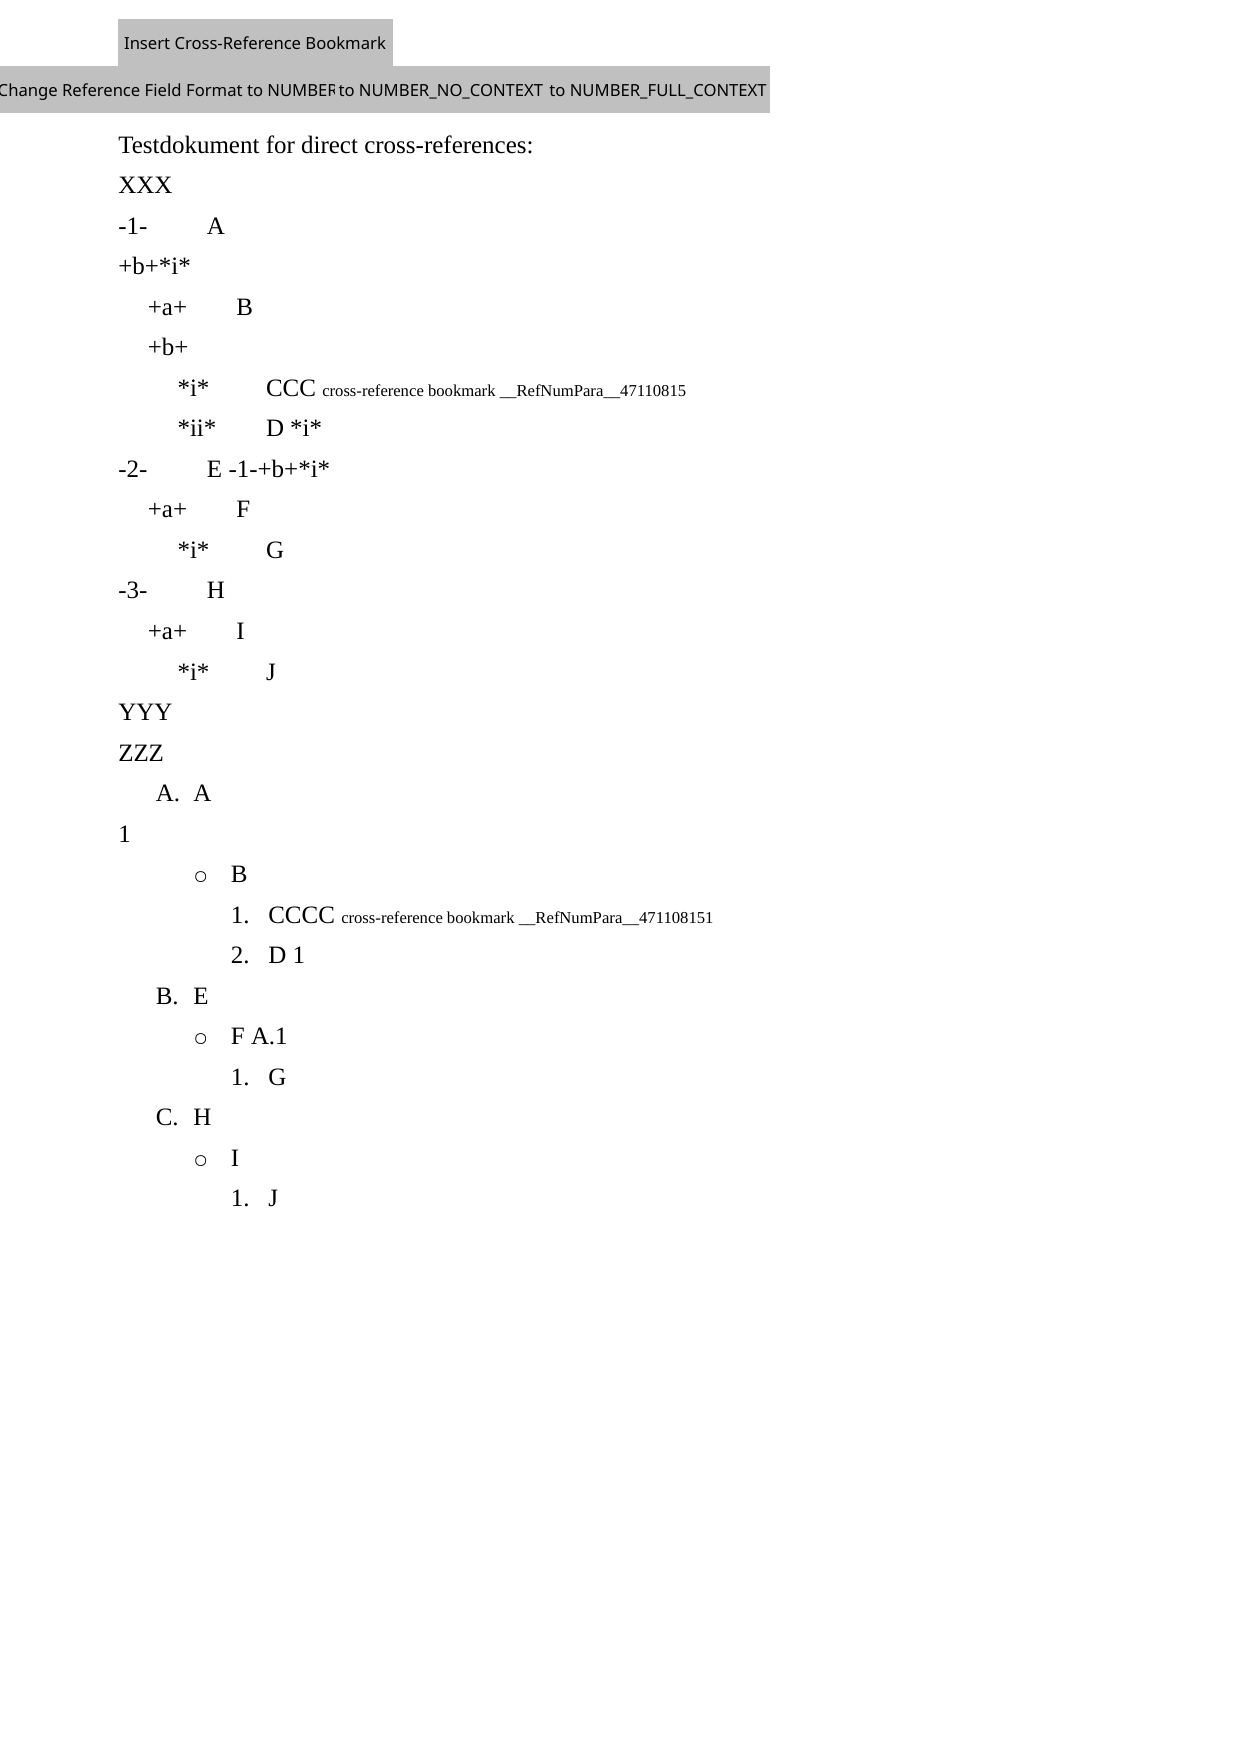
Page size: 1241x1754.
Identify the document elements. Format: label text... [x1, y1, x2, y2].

list F A. 1. [193, 1021, 1122, 1050]
list D *i* [177, 413, 1122, 442]
list H [156, 1102, 1122, 1131]
text 1. [118, 819, 1122, 847]
list B [193, 859, 1122, 888]
text ZZZ [118, 738, 1122, 766]
list CCC cross-reference bookmark __RefNumPara__47110815 [177, 373, 1122, 402]
list H [118, 576, 1122, 604]
text Testdokument for direct cross-references: [118, 130, 1122, 159]
list E [156, 981, 1122, 1009]
list CCCC cross-reference bookmark __RefNumPara__471108151 [231, 900, 1122, 928]
list E -1-+b+*i* [118, 454, 1122, 483]
list B [148, 292, 1122, 321]
list G [231, 1062, 1122, 1091]
text +b+*i* [118, 251, 1122, 280]
list G [177, 535, 1122, 564]
text YYY [118, 697, 1122, 726]
list A [156, 778, 1122, 807]
list A [118, 211, 1122, 240]
list J [231, 1183, 1122, 1212]
list I [193, 1143, 1122, 1172]
text XXX [118, 170, 1122, 199]
list F [148, 494, 1122, 523]
list J [177, 657, 1122, 685]
list D 1. [231, 940, 1122, 969]
list I [148, 616, 1122, 645]
